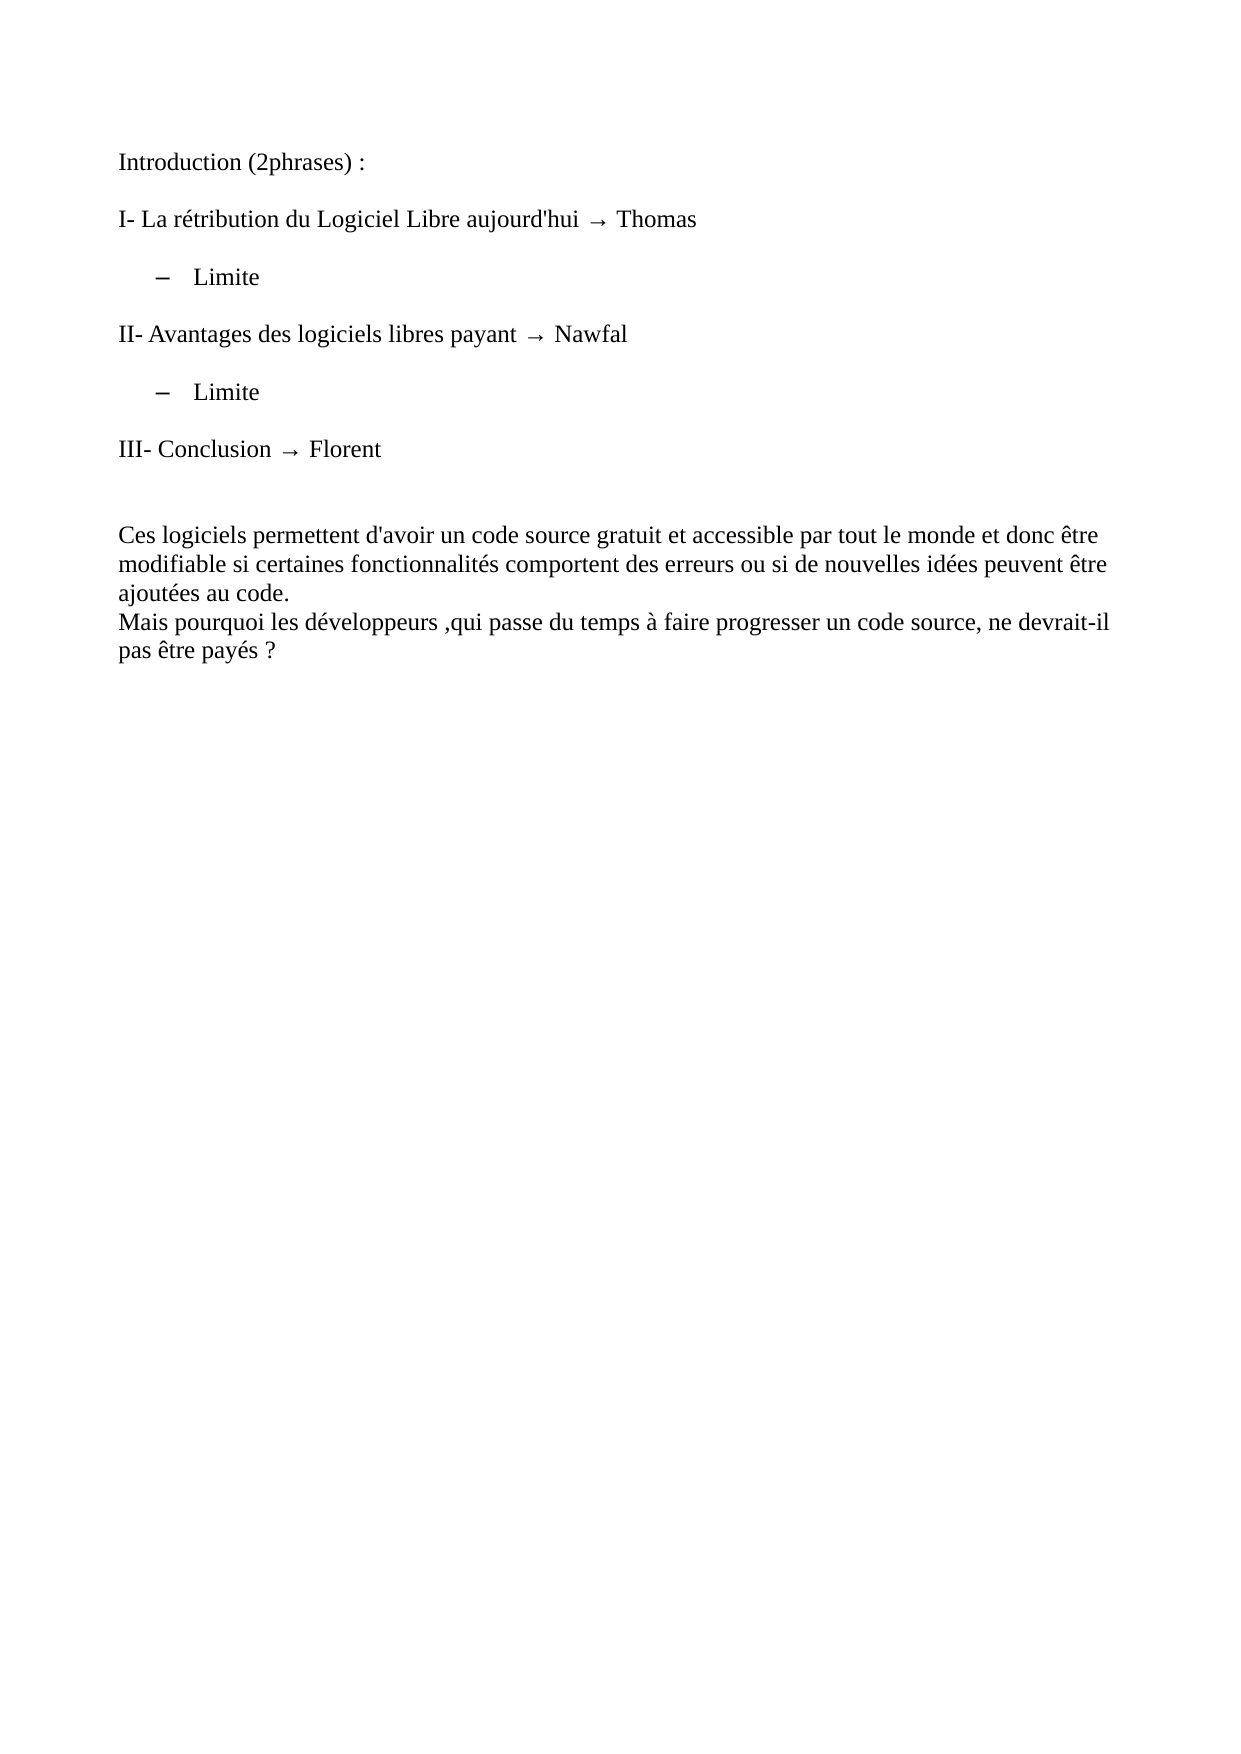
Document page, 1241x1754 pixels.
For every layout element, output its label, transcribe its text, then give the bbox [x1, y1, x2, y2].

text Mais pourquoi les développeurs ,qui passe du temps à faire progresser un code source, ne devrait-il pas être payés ? [118, 607, 1122, 664]
text Introduction (2phrases) : [118, 147, 1122, 176]
text Ces logiciels permettent d'avoir un code source gratuit et accessible par tout le monde et donc être modifiable si certaines fonctionnalités comportent des erreurs ou si de nouvelles idées peuvent être ajoutées au code. [118, 521, 1122, 607]
list Limite [156, 377, 1122, 406]
text I- La rétribution du Logiciel Libre aujourd'hui → Thomas [118, 204, 1122, 233]
text III- Conclusion → Florent [118, 434, 1122, 463]
list Limite [156, 262, 1122, 291]
text II- Avantages des logiciels libres payant → Nawfal [118, 319, 1122, 348]
